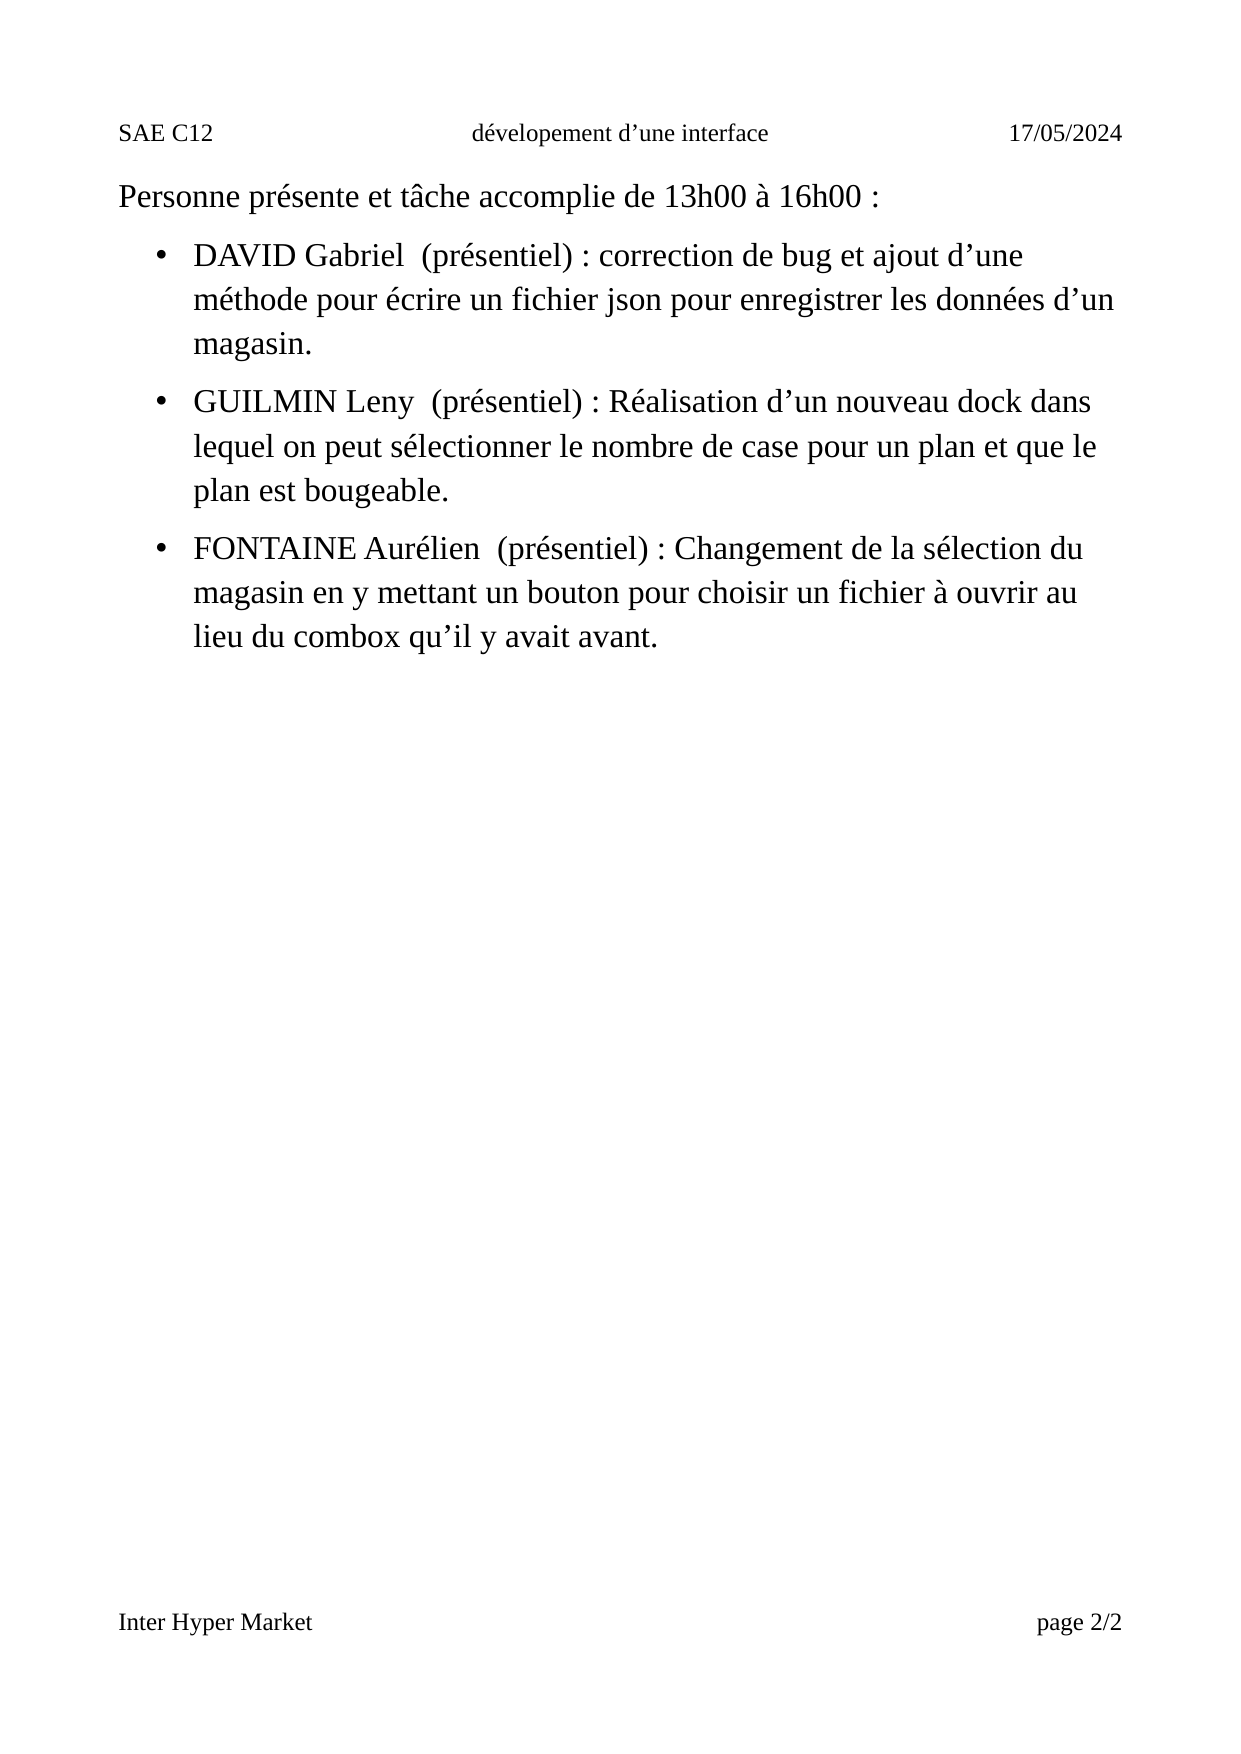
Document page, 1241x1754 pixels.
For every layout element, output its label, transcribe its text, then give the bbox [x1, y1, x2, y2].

text Personne présente et tâche accomplie de 13h00 à 16h00 : [118, 176, 1122, 215]
list DAVID Gabriel (présentiel) : correction de bug et ajout d’une méthode pour écrire un fichier json pour enregistrer les données d’un magasin. [156, 235, 1122, 361]
list FONTAINE Aurélien (présentiel) : Changement de la sélection du magasin en y mettant un bouton pour choisir un fichier à ouvrir au lieu du combox qu’il y avait avant. [156, 528, 1122, 655]
list GUILMIN Leny (présentiel) : Réalisation d’un nouveau dock dans lequel on peut sélectionner le nombre de case pour un plan et que le plan est bougeable. [156, 382, 1122, 508]
